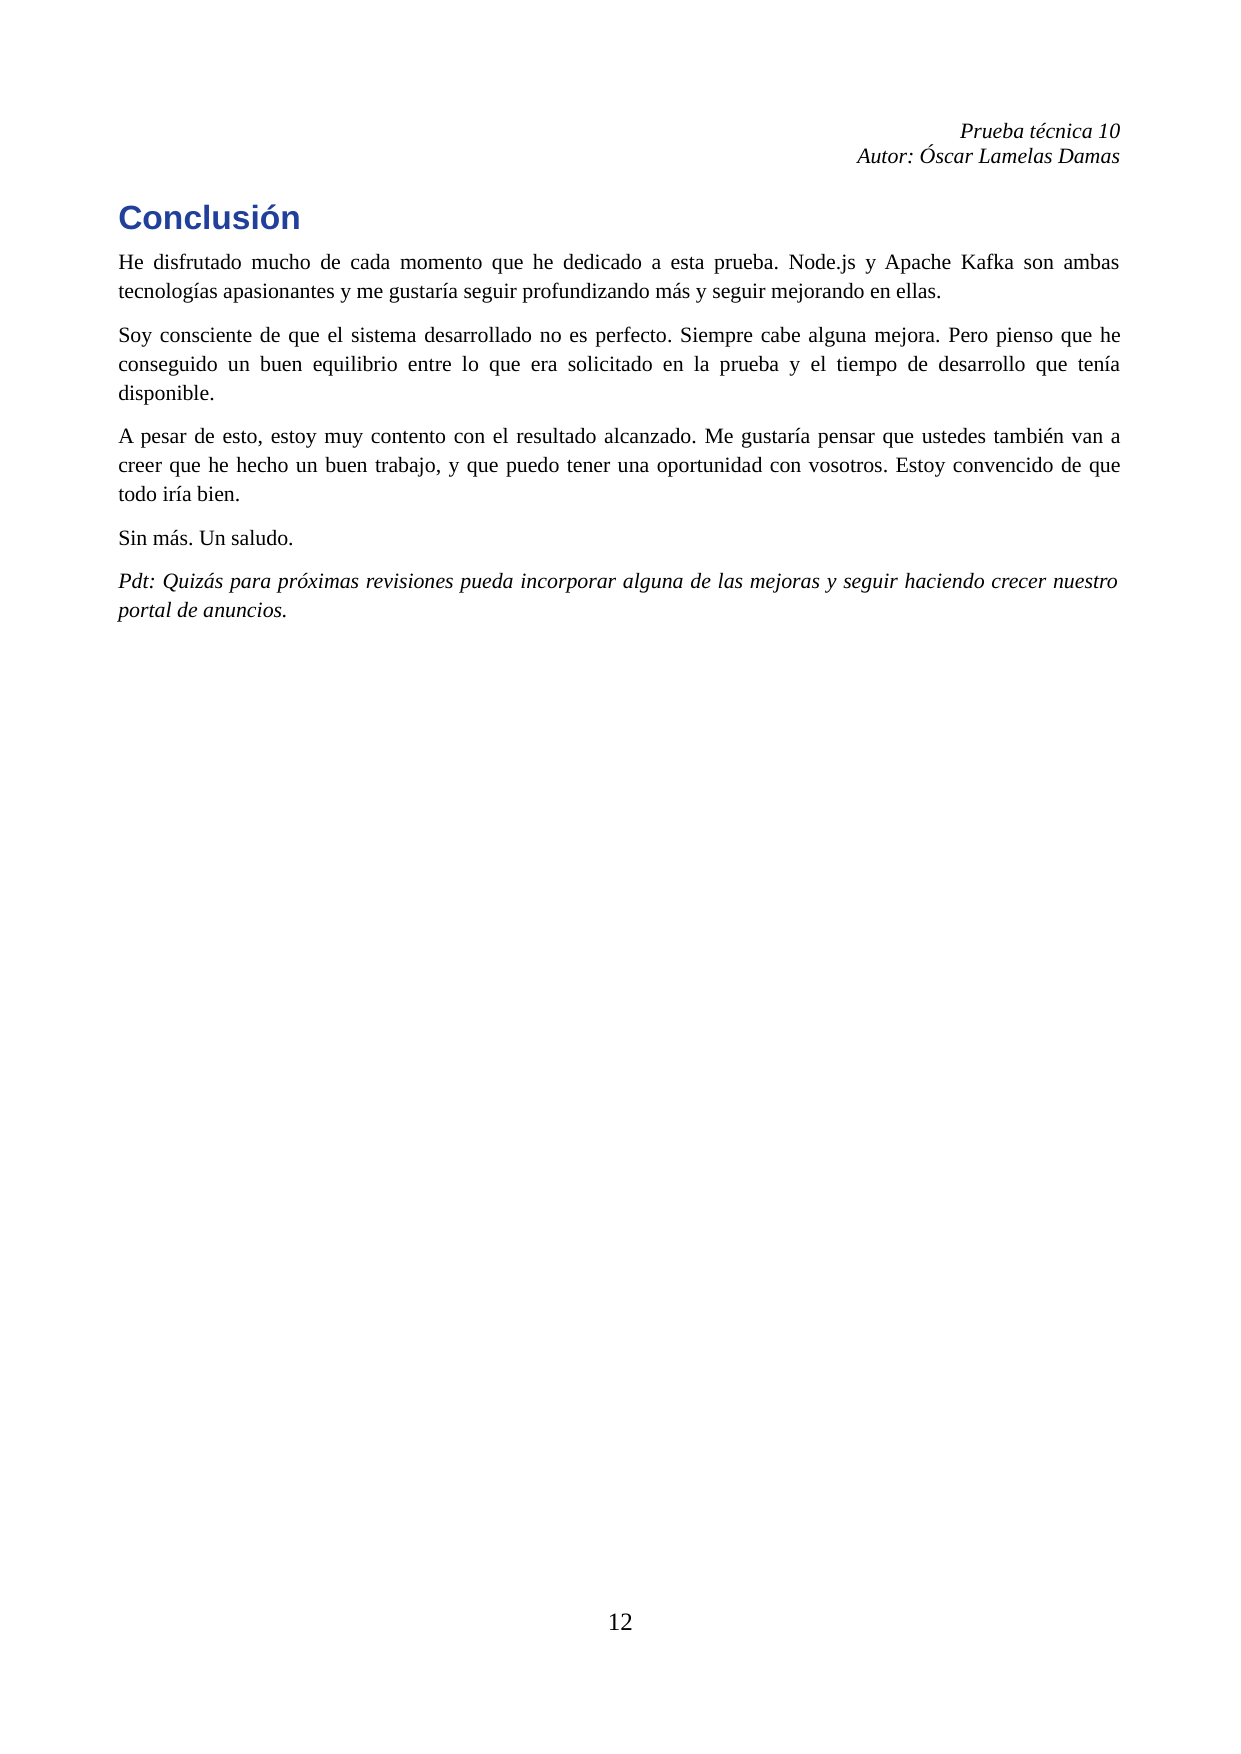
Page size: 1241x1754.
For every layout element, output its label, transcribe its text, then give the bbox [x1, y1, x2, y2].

text Soy consciente de que el sistema desarrollado no es perfecto. Siempre cabe alguna mejora. Pero pienso que he conseguido un buen equilibrio entre lo que era solicitado en la prueba y el tiempo de desarrollo que tenía disponible. [118, 322, 1122, 405]
text A pesar de esto, estoy muy contento con el resultado alcanzado. Me gustaría pensar que ustedes también van a creer que he hecho un buen trabajo, y que puedo tener una oportunidad con vosotros. Estoy convencido de que todo iría bien. [118, 423, 1122, 506]
text Sin más. Un saludo. [118, 524, 1122, 550]
text He disfrutado mucho de cada momento que he dedicado a esta prueba. Node.js y Apache Kafka son ambas tecnologías apasionantes y me gustaría seguir profundizando más y seguir mejorando en ellas. [118, 249, 1122, 303]
text Pdt: Quizás para próximas revisiones pueda incorporar alguna de las mejoras y seguir haciendo crecer nuestro portal de anuncios. [118, 568, 1122, 622]
subtitle Conclusión [118, 198, 1122, 237]
